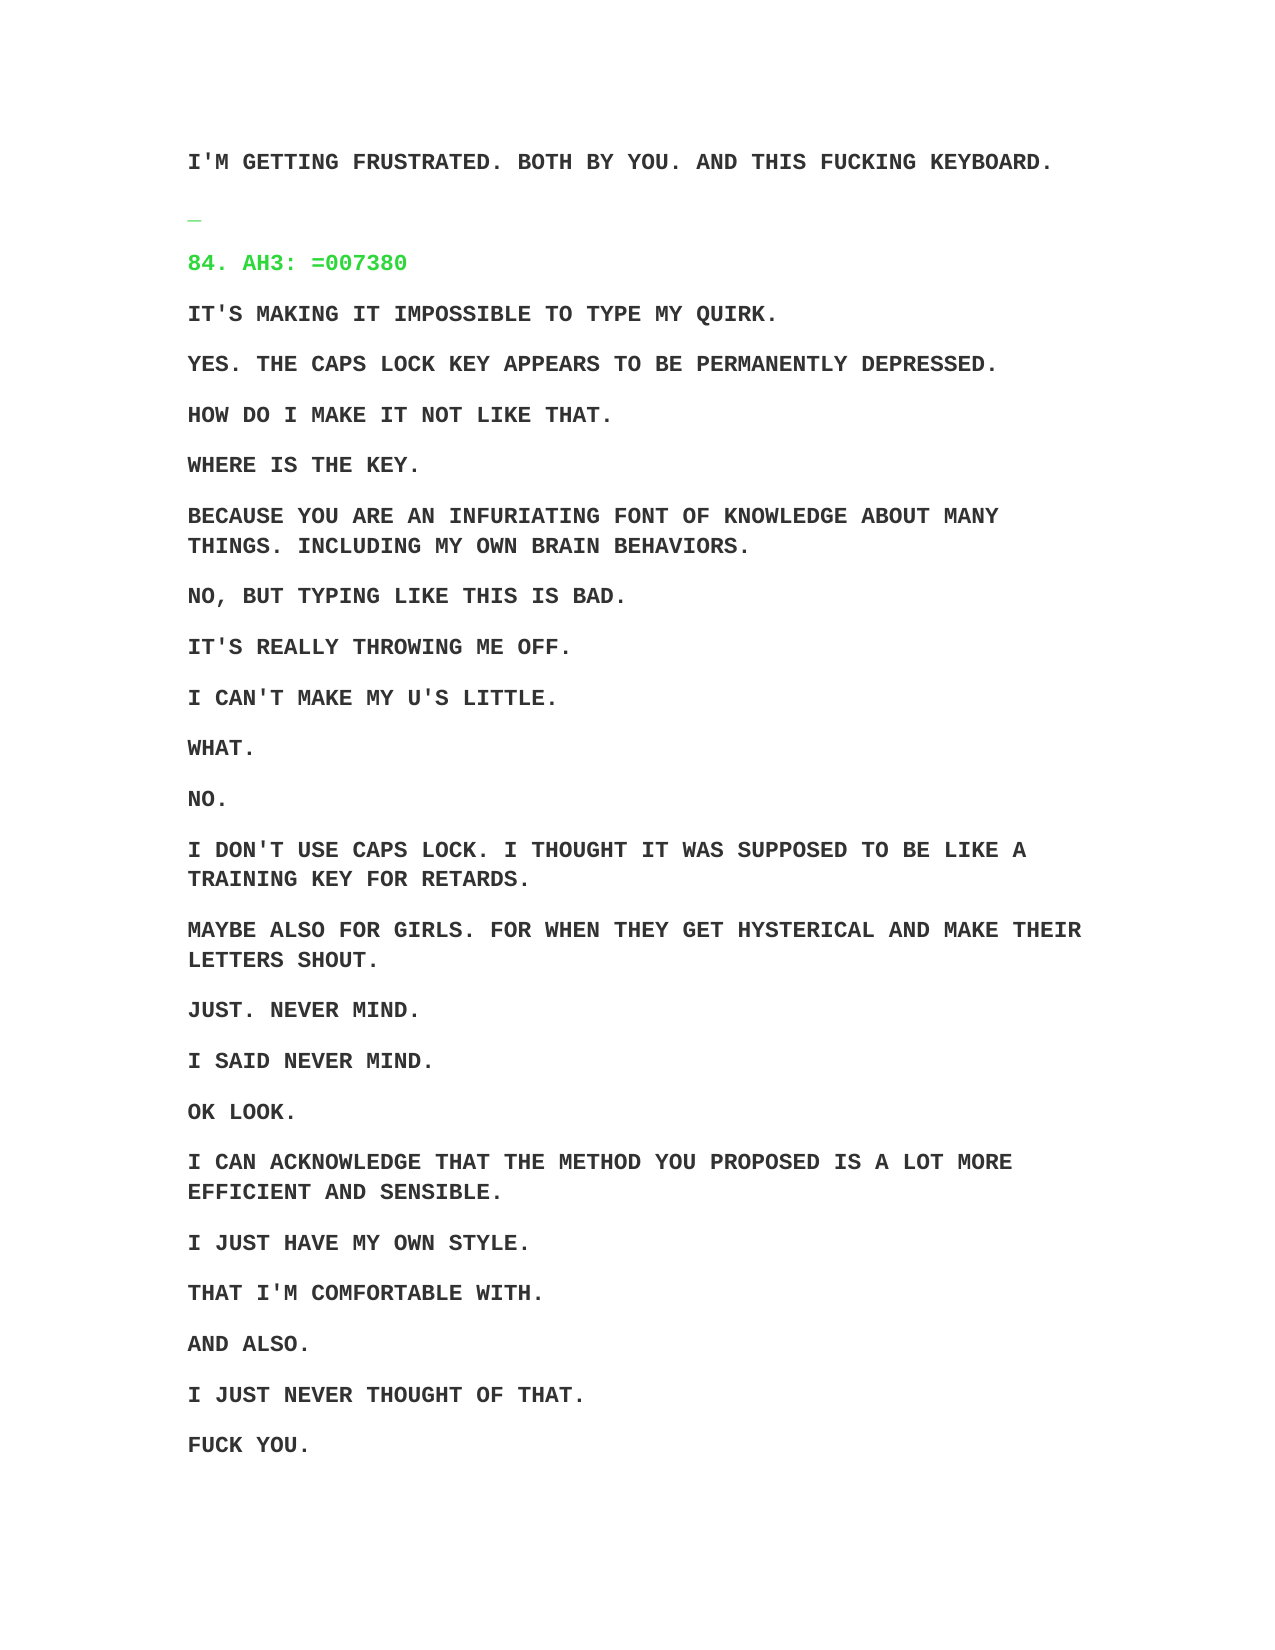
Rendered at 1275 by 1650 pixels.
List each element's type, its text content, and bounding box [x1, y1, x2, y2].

text I CAN'T MAKE MY U'S LITTLE. [187, 686, 1087, 712]
text _ [187, 201, 1087, 227]
text I JUST NEVER THOUGHT OF THAT. [187, 1383, 1087, 1409]
text NO. [187, 787, 1087, 813]
text MAYBE ALSO FOR GIRLS. FOR WHEN THEY GET HYSTERICAL AND MAKE THEIR LETTERS SHOUT. [187, 918, 1087, 974]
text BECAUSE YOU ARE AN INFURIATING FONT OF KNOWLEDGE ABOUT MANY THINGS. INCLUDING MY OWN BRAIN BEHAVIORS. [187, 504, 1087, 560]
text OK LOOK. [187, 1100, 1087, 1126]
text I SAID NEVER MIND. [187, 1049, 1087, 1075]
text IT'S REALLY THROWING ME OFF. [187, 635, 1087, 661]
text 84. AH3: =007380 [187, 251, 1087, 277]
text AND ALSO. [187, 1332, 1087, 1358]
text I JUST HAVE MY OWN STYLE. [187, 1231, 1087, 1257]
text IT'S MAKING IT IMPOSSIBLE TO TYPE MY QUIRK. [187, 302, 1087, 328]
text THAT I'M COMFORTABLE WITH. [187, 1282, 1087, 1308]
text FUCK YOU. [187, 1433, 1087, 1459]
text I DON'T USE CAPS LOCK. I THOUGHT IT WAS SUPPOSED TO BE LIKE A TRAINING KEY FOR RETARDS. [187, 838, 1087, 894]
text I CAN ACKNOWLEDGE THAT THE METHOD YOU PROPOSED IS A LOT MORE EFFICIENT AND SENSIBLE. [187, 1151, 1087, 1206]
text WHERE IS THE KEY. [187, 454, 1087, 480]
text HOW DO I MAKE IT NOT LIKE THAT. [187, 403, 1087, 429]
text I'M GETTING FRUSTRATED. BOTH BY YOU. AND THIS FUCKING KEYBOARD. [187, 150, 1087, 176]
text YES. THE CAPS LOCK KEY APPEARS TO BE PERMANENTLY DEPRESSED. [187, 352, 1087, 378]
text WHAT. [187, 737, 1087, 763]
text NO, BUT TYPING LIKE THIS IS BAD. [187, 585, 1087, 611]
text JUST. NEVER MIND. [187, 999, 1087, 1025]
